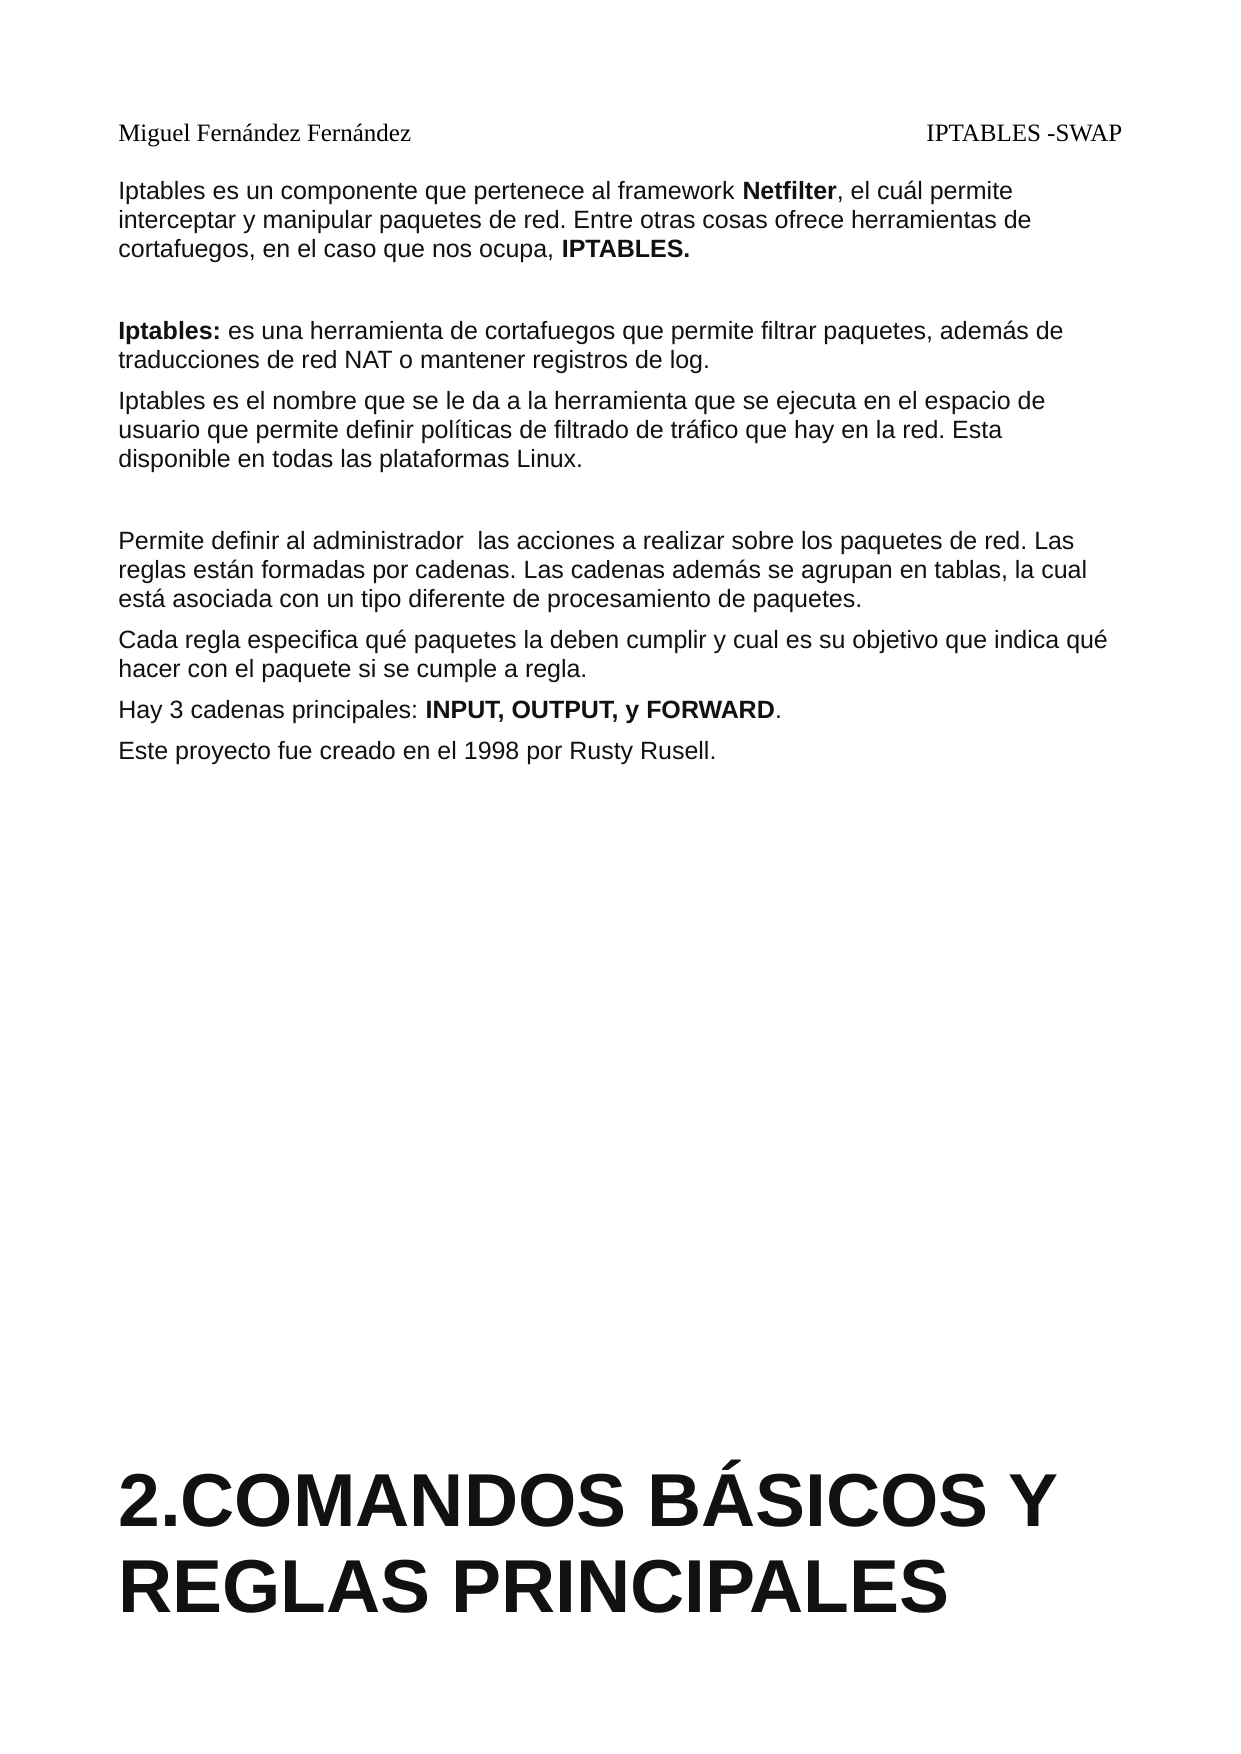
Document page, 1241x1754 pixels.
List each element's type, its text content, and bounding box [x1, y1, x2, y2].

text Iptables es un componente que pertenece al framework Netfilter, el cuál permite interceptar y manipular paquetes de red. Entre otras cosas ofrece herramientas de cortafuegos, en el caso que nos ocupa, IPTABLES. [118, 176, 1122, 263]
text Permite definir al administrador las acciones a realizar sobre los paquetes de red. Las reglas están formadas por cadenas. Las cadenas además se agrupan en tablas, la cual está asociada con un tipo diferente de procesamiento de paquetes. [118, 526, 1122, 613]
text Cada regla especifica qué paquetes la deben cumplir y cual es su objetivo que indica qué hacer con el paquete si se cumple a regla. [118, 625, 1122, 683]
text Iptables es el nombre que se le da a la herramienta que se ejecuta en el espacio de usuario que permite definir políticas de filtrado de tráfico que hay en la red. Esta disponible en todas las plataformas Linux. [118, 386, 1122, 473]
text Hay 3 cadenas principales: INPUT, OUTPUT, y FORWARD. [118, 695, 1122, 724]
text Iptables: es una herramienta de cortafuegos que permite filtrar paquetes, además de traducciones de red NAT o mantener registros de log. [118, 316, 1122, 374]
text Este proyecto fue creado en el 1998 por Rusty Rusell. [118, 736, 1122, 765]
text 2.COMANDOS BÁSICOS Y REGLAS PRINCIPALES [118, 1456, 1122, 1628]
